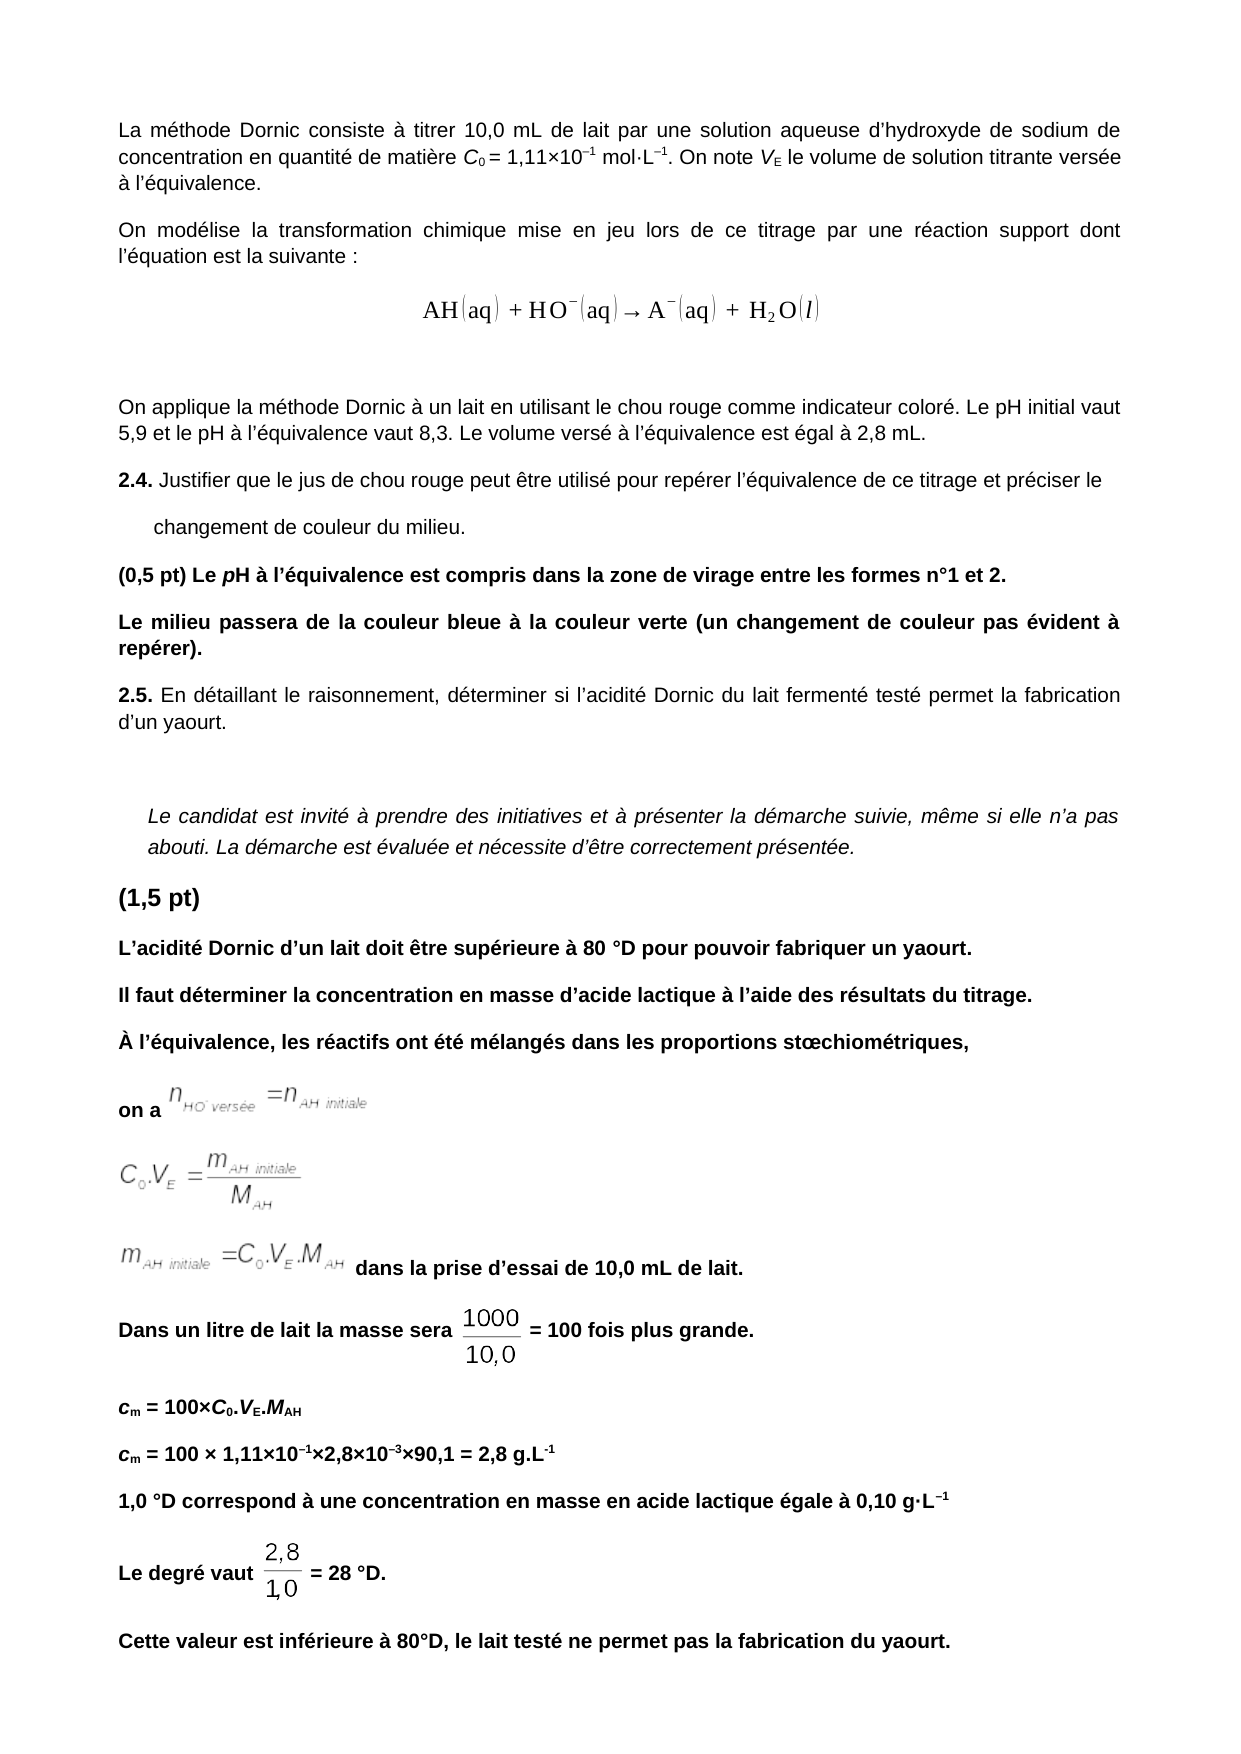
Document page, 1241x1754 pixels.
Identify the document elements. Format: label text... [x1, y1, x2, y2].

text changement de couleur du milieu. [118, 515, 1122, 539]
text Le milieu passera de la couleur bleue à la couleur verte (un changement de couleur pas évident à repérer). [118, 609, 1122, 660]
text cm = 100 × 1,11×10–1×2,8×10–3×90,1 = 2,8 g.L-1 [118, 1442, 1122, 1466]
text dans la prise d’essai de 10,0 mL de lait. [118, 1238, 1122, 1280]
text on a [118, 1077, 1122, 1121]
text (1,5 pt) [118, 883, 1122, 912]
text La méthode Dornic consiste à titrer 10,0 mL de lait par une solution aqueuse d’hydroxyde de sodium de concentration en quantité de matière C0 = 1,11×10–1 mol·L–1. On note VE le volume de solution titrante versée à l’équivalence. [118, 118, 1122, 195]
text cm = 100×C0.VE.MAH [118, 1395, 1122, 1419]
text On applique la méthode Dornic à un lait en utilisant le chou rouge comme indicateur coloré. Le pH initial vaut 5,9 et le pH à l’équivalence vaut 8,3. Le volume versé à l’équivalence est égal à 2,8 mL. [118, 394, 1122, 445]
text Dans un litre de lait la masse sera = 100 fois plus grande. [118, 1303, 1122, 1372]
text 2.4. Justifier que le jus de chou rouge peut être utilisé pour repérer l’équivalence de ce titrage et préciser le [118, 468, 1122, 492]
text À l’équivalence, les réactifs ont été mélangés dans les proportions stœchiométriques, [118, 1030, 1122, 1054]
text 2.5. En détaillant le raisonnement, déterminer si l’acidité Dornic du lait fermenté testé permet la fabrication d’un yaourt. [118, 683, 1122, 733]
text Le candidat est invité à prendre des initiatives et à présenter la démarche suivie, même si elle n’a pas abouti. La démarche est évaluée et nécessite d’être correctement présentée. [148, 804, 1122, 859]
text Il faut déterminer la concentration en masse d’acide lactique à l’aide des résultats du titrage. [118, 983, 1122, 1007]
text On modélise la transformation chimique mise en jeu lors de ce titrage par une réaction support dont l’équation est la suivante : [118, 218, 1122, 268]
text 1,0 °D correspond à une concentration en masse en acide lactique égale à 0,10 g·L–1 [118, 1489, 1122, 1513]
text L’acidité Dornic d’un lait doit être supérieure à 80 °D pour pouvoir fabriquer un yaourt. [118, 935, 1122, 959]
text Le degré vaut = 28 °D. [118, 1536, 1122, 1605]
text (0,5 pt) Le pH à l’équivalence est compris dans la zone de virage entre les formes n°1 et 2. [118, 562, 1122, 586]
text Cette valeur est inférieure à 80°D, le lait testé ne permet pas la fabrication du yaourt. [118, 1628, 1122, 1652]
